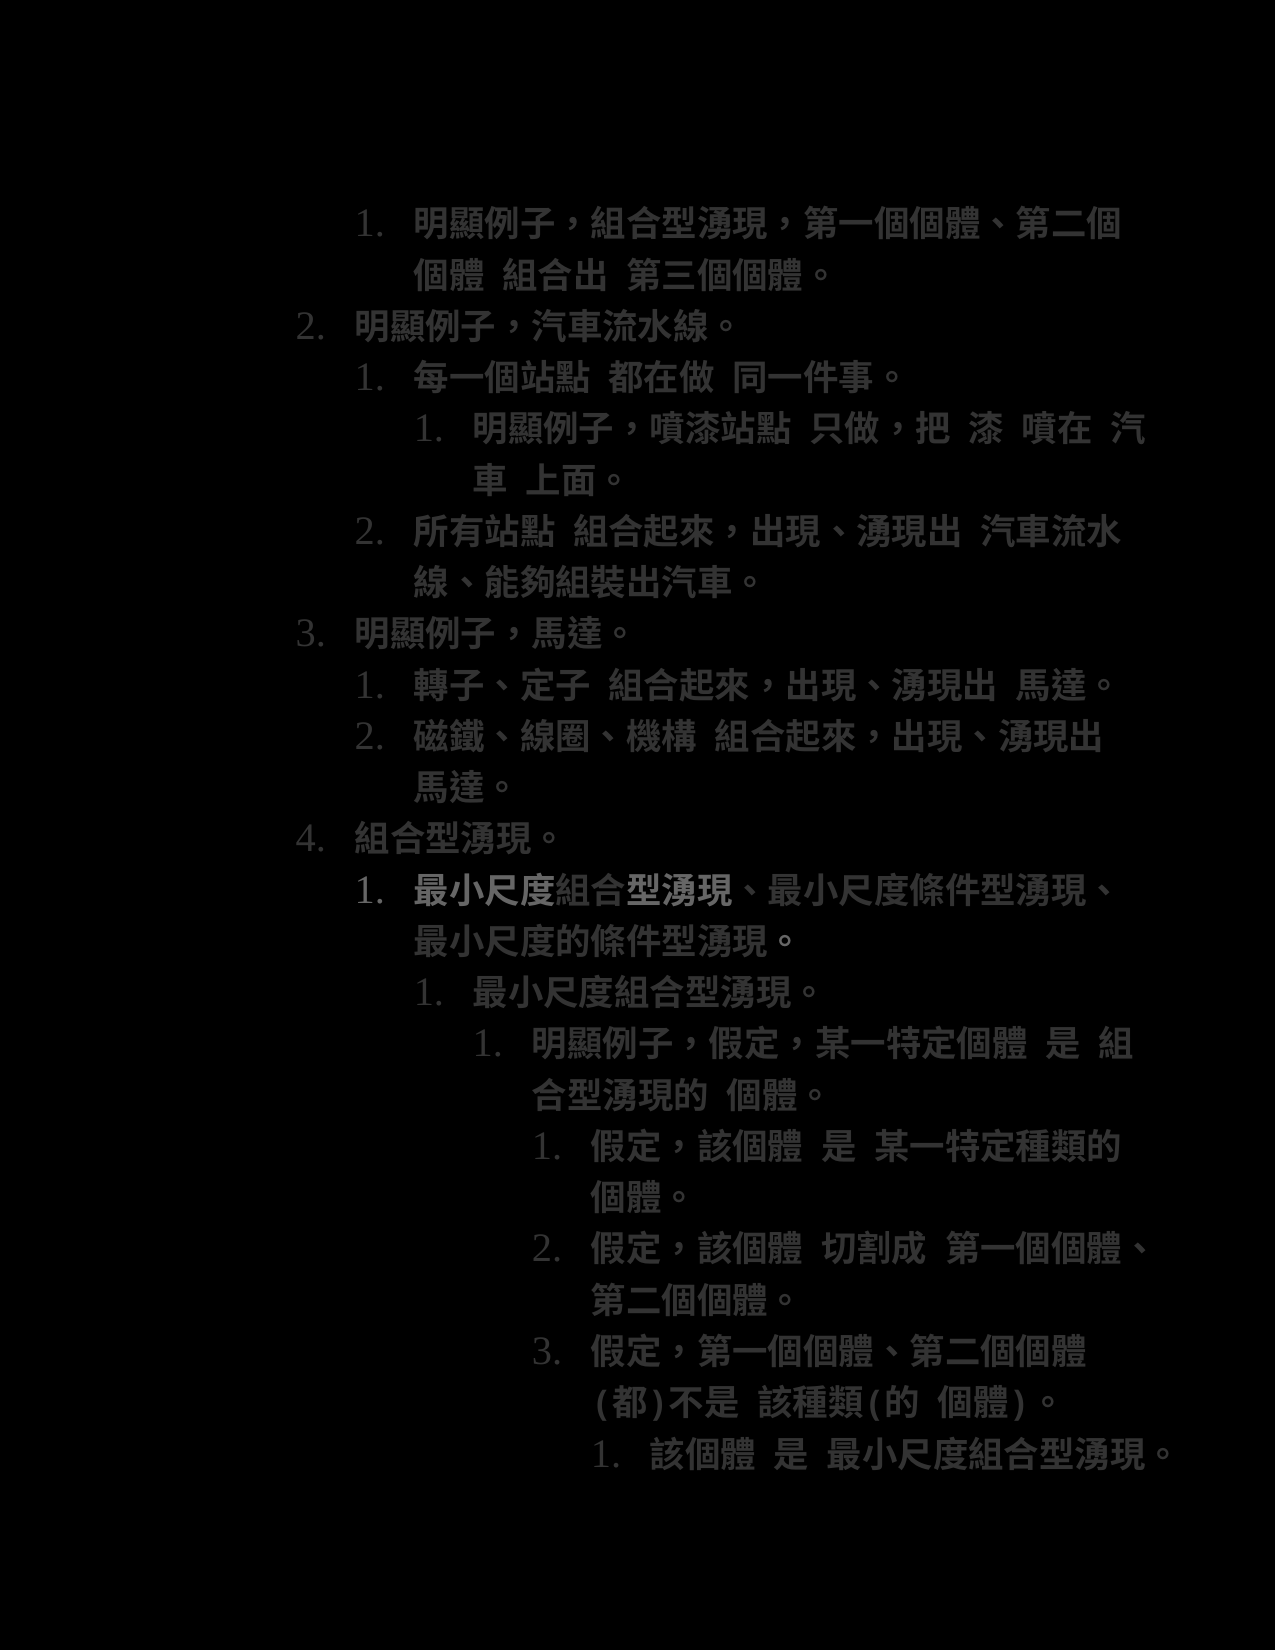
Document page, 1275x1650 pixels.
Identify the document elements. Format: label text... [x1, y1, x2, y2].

list 明顯例子，假定，某一特定個體 是 組合型湧現的 個體。 [472, 1016, 1157, 1118]
list 假定，該個體 是 某一特定種類的 個體。 [532, 1118, 1157, 1221]
list 最小尺度組合型湧現、最小尺度條件型湧現、最小尺度的條件型湧現。 [354, 862, 1157, 964]
list 所有站點 組合起來，出現、湧現出 汽車流水線、能夠組裝出汽車。 [354, 503, 1157, 606]
list 組合型湧現。 [295, 811, 1157, 862]
list 磁鐵、線圈、機構 組合起來，出現、湧現出 馬達。 [354, 708, 1157, 811]
list 每一個站點 都在做 同一件事。 [354, 349, 1157, 401]
list 該個體 是 最小尺度組合型湧現。 [591, 1426, 1157, 1477]
list 假定，第一個個體、第二個個體 (都)不是 該種類(的 個體)。 [532, 1323, 1157, 1426]
list 明顯例子，組合型湧現，第一個個體、第二個個體 組合出 第三個個體。 [354, 196, 1157, 298]
list 最小尺度組合型湧現。 [413, 964, 1157, 1016]
list 假定，該個體 切割成 第一個個體、第二個個體。 [532, 1221, 1157, 1323]
list 明顯例子，馬達。 [295, 606, 1157, 657]
list 轉子、定子 組合起來，出現、湧現出 馬達。 [354, 657, 1157, 708]
list 明顯例子，汽車流水線。 [295, 298, 1157, 349]
list 明顯例子，噴漆站點 只做，把 漆 噴在 汽車 上面。 [413, 401, 1157, 503]
